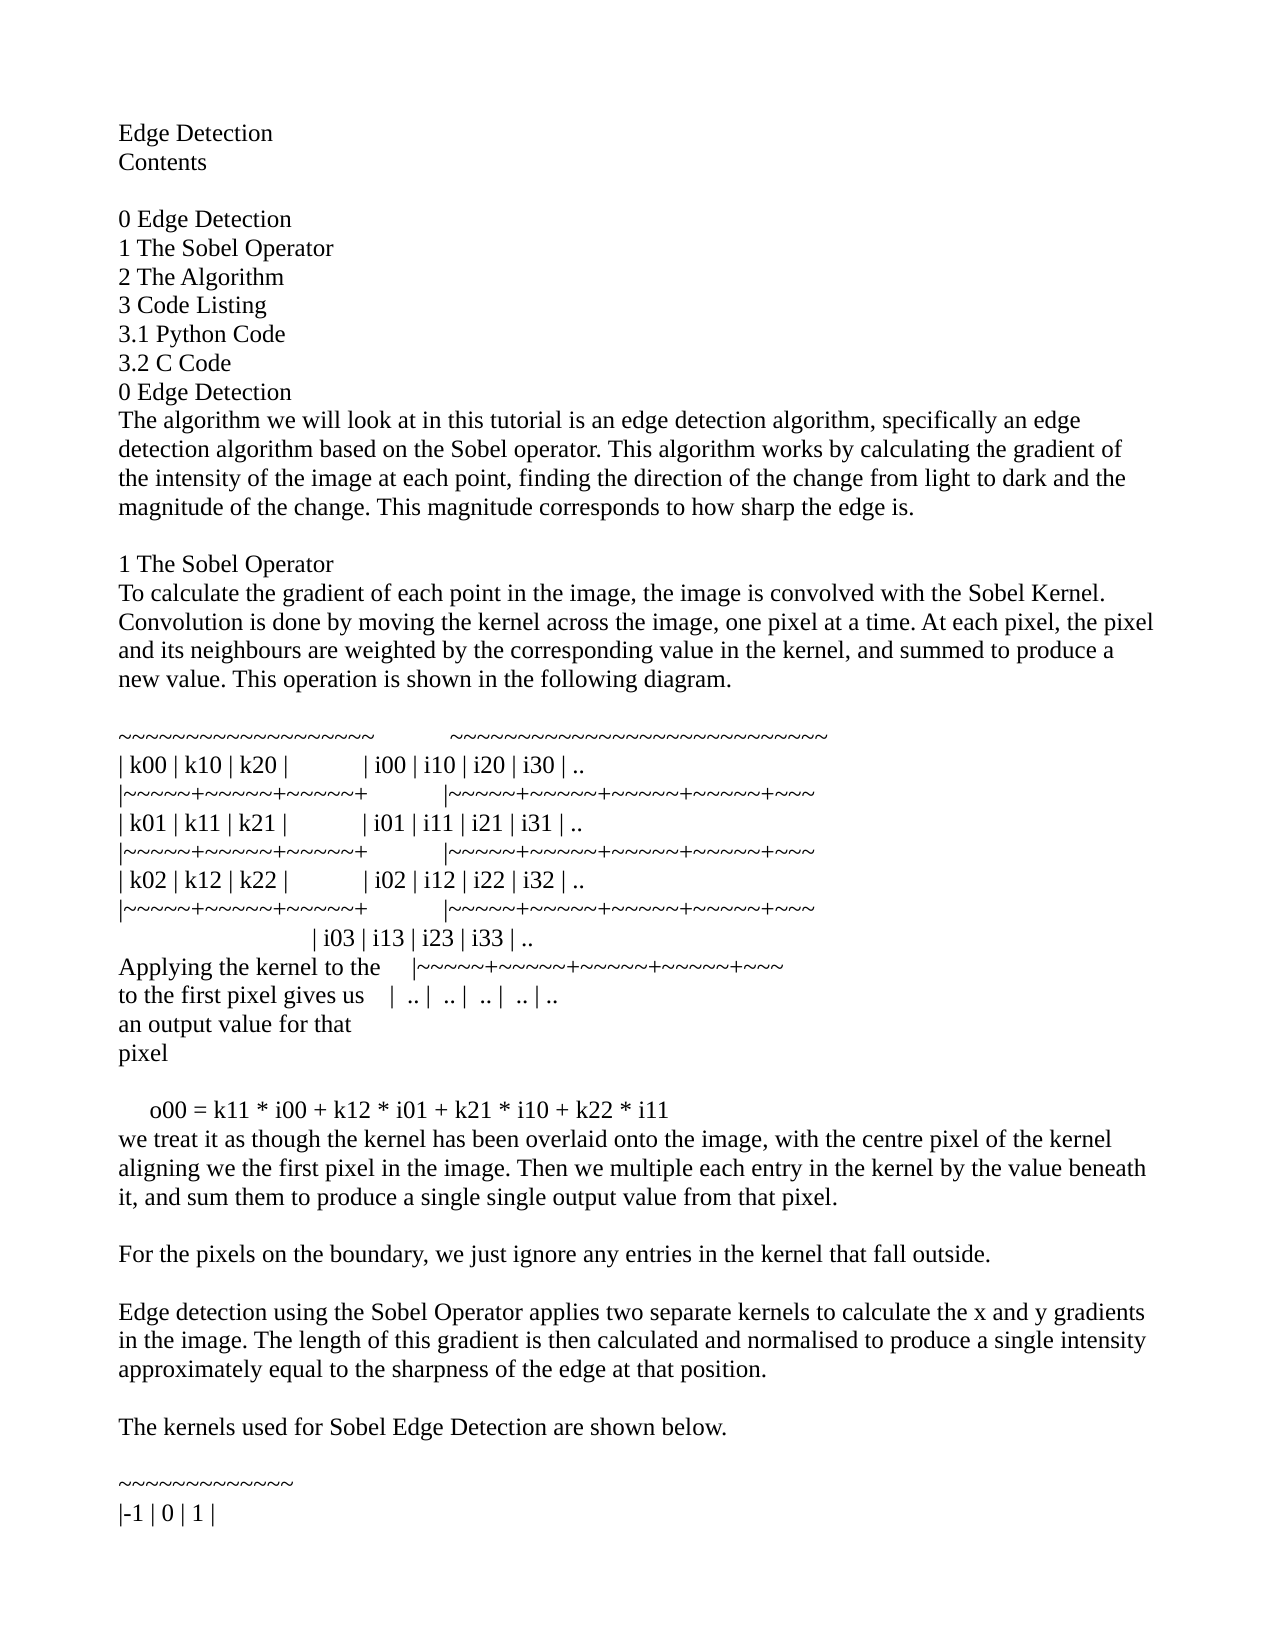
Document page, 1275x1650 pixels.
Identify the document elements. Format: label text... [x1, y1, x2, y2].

text |~~~~~+~~~~~+~~~~~+ |~~~~~+~~~~~+~~~~~+~~~~~+~~~ [118, 779, 1157, 808]
text o00 = k11 * i00 + k12 * i01 + k21 * i10 + k22 * i11 [118, 1096, 1157, 1124]
text 3.1 Python Code [118, 319, 1157, 348]
text For the pixels on the boundary, we just ignore any entries in the kernel that fall outside. [118, 1239, 1157, 1268]
text 0 Edge Detection [118, 204, 1157, 233]
text to the first pixel gives us | .. | .. | .. | .. | .. [118, 981, 1157, 1009]
text 1 The Sobel Operator [118, 233, 1157, 262]
text 2 The Algorithm [118, 262, 1157, 291]
text | k01 | k11 | k21 | | i01 | i11 | i21 | i31 | .. [118, 808, 1157, 837]
text | k02 | k12 | k22 | | i02 | i12 | i22 | i32 | .. [118, 866, 1157, 894]
text |-1 | 0 | 1 | [118, 1498, 1157, 1527]
text 0 Edge Detection [118, 377, 1157, 406]
text pixel [118, 1038, 1157, 1067]
text an output value for that [118, 1009, 1157, 1038]
text ~~~~~~~~~~~~~ [118, 1469, 1157, 1498]
text 3.2 C Code [118, 348, 1157, 377]
text 1 The Sobel Operator [118, 549, 1157, 578]
text To calculate the gradient of each point in the image, the image is convolved with the Sobel Kernel. Convolution is done by moving the kernel across the image, one pixel at a time. At each pixel, the pixel and its neighbours are weighted by the corresponding value in the kernel, and summed to produce a new value. This operation is shown in the following diagram. [118, 578, 1157, 693]
text | k00 | k10 | k20 | | i00 | i10 | i20 | i30 | .. [118, 751, 1157, 779]
text |~~~~~+~~~~~+~~~~~+ |~~~~~+~~~~~+~~~~~+~~~~~+~~~ [118, 837, 1157, 866]
text 3 Code Listing [118, 291, 1157, 319]
text The algorithm we will look at in this tutorial is an edge detection algorithm, specifically an edge detection algorithm based on the Sobel operator. This algorithm works by calculating the gradient of the intensity of the image at each point, finding the direction of the change from light to dark and the magnitude of the change. This magnitude corresponds to how sharp the edge is. [118, 406, 1157, 521]
text we treat it as though the kernel has been overlaid onto the image, with the centre pixel of the kernel aligning we the first pixel in the image. Then we multiple each entry in the kernel by the value beneath it, and sum them to produce a single single output value from that pixel. [118, 1124, 1157, 1211]
text Edge detection using the Sobel Operator applies two separate kernels to calculate the x and y gradients in the image. The length of this gradient is then calculated and normalised to produce a single intensity approximately equal to the sharpness of the edge at that position. [118, 1297, 1157, 1383]
text |~~~~~+~~~~~+~~~~~+ |~~~~~+~~~~~+~~~~~+~~~~~+~~~ [118, 894, 1157, 923]
text Applying the kernel to the |~~~~~+~~~~~+~~~~~+~~~~~+~~~ [118, 952, 1157, 981]
text Contents [118, 147, 1157, 176]
text The kernels used for Sobel Edge Detection are shown below. [118, 1412, 1157, 1441]
text | i03 | i13 | i23 | i33 | .. [118, 923, 1157, 952]
text Edge Detection [118, 118, 1157, 147]
text ~~~~~~~~~~~~~~~~~~~ ~~~~~~~~~~~~~~~~~~~~~~~~~~~~ [118, 722, 1157, 751]
